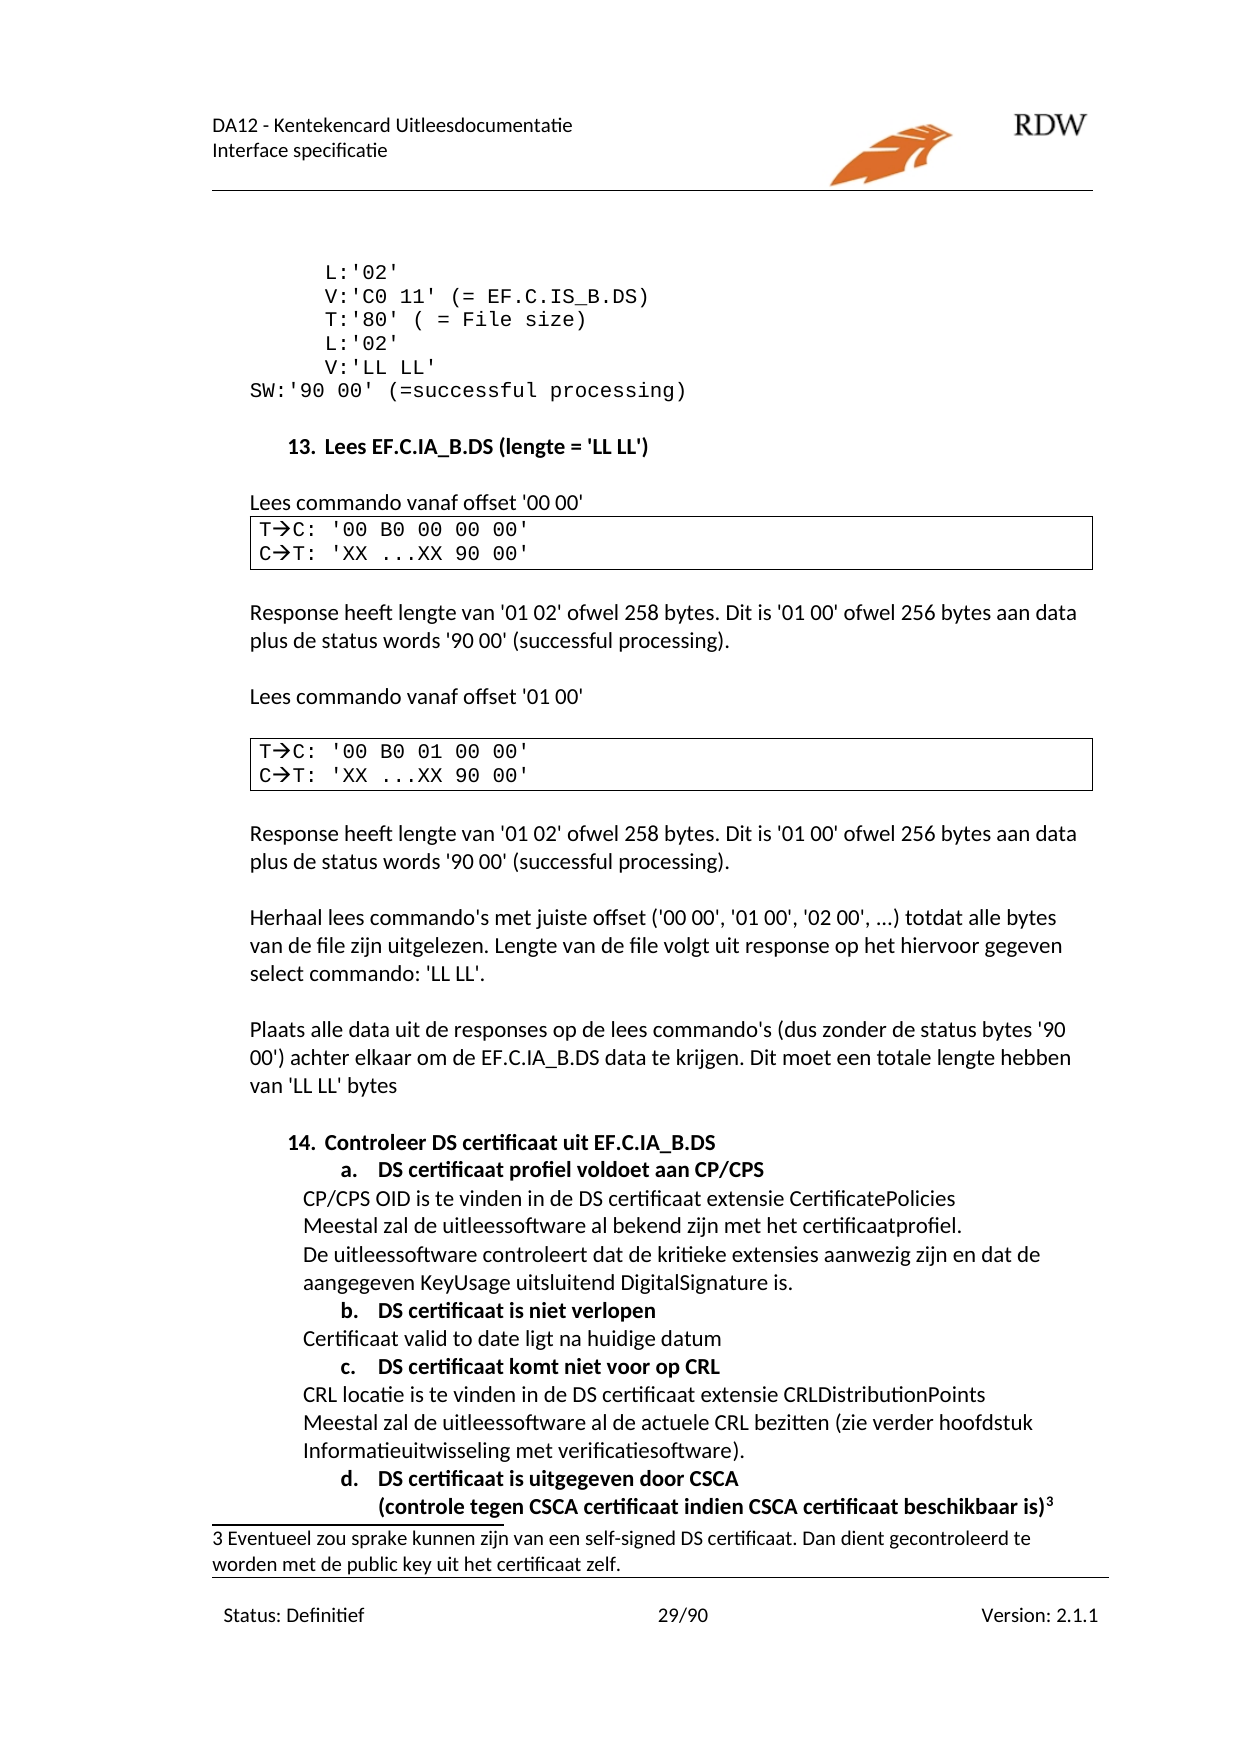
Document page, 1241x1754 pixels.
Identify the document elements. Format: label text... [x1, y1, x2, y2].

text Meestal zal de uitleessoftware al de actuele CRL bezitten (zie verder hoofdstuk 6). [303, 1408, 1093, 1464]
text CT: 'XX ...XX 90 00' [251, 761, 1092, 790]
list Lees EF.C.IA_B.DS (lengte = 'LL LL') [287, 432, 1093, 460]
text Herhaal lees commando's met juiste offset ('00 00', '01 00', '02 00', ...) totdat alle bytes van de file zijn uitgelezen. Lengte van de file volgt uit response op het hiervoor gegeven select commando: 'LL LL'. [249, 903, 1093, 987]
list DS certificaat komt niet voor op CRL [340, 1352, 1093, 1380]
text CP/CPS OID is te vinden in de DS certificaat extensie CertificatePolicies [303, 1184, 1093, 1212]
text Certificaat valid to date ligt na huidige datum [303, 1324, 1093, 1352]
text Meestal zal de uitleessoftware al bekend zijn met het certificaatprofiel. [303, 1212, 1093, 1240]
list DS certificaat is uitgegeven door CSCA (controle tegen CSCA certificaat indien CSCA certificaat beschikbaar is) [340, 1464, 1093, 1520]
text Plaats alle data uit de responses op de lees commando's (dus zonder de status bytes '90 00') achter elkaar om de EF.C.IA_B.DS data te krijgen. Dit moet een totale lengte hebben van 'LL LL' bytes [249, 1016, 1093, 1099]
text Response heeft lengte van '01 02' ofwel 258 bytes. Dit is '01 00' ofwel 256 bytes aan data plus de status words '90 00' (successful processing). [249, 598, 1093, 654]
text De uitleessoftware controleert dat de kritieke extensies aanwezig zijn en dat de aangegeven KeyUsage uitsluitend DigitalSignature is. [303, 1240, 1093, 1296]
text Response heeft lengte van '01 02' ofwel 258 bytes. Dit is '01 00' ofwel 256 bytes aan data plus de status words '90 00' (successful processing). [249, 819, 1093, 875]
text TC: '00 B0 00 00 00' [251, 517, 1092, 540]
text CRL locatie is te vinden in de DS certificaat extensie CRLDistributionPoints [303, 1380, 1093, 1408]
text SW:'90 00' (=successful processing) [249, 380, 1093, 404]
text V:'LL LL' [249, 357, 1093, 380]
text TC: '00 B0 01 00 00' [251, 739, 1092, 761]
text V:'C0 11' (= EF.C.IS_B.DS) [249, 286, 1093, 309]
text T:'80' ( = File size) [249, 309, 1093, 333]
text L:'02' [249, 262, 1093, 286]
text CT: 'XX ...XX 90 00' [251, 540, 1092, 569]
text Lees commando vanaf offset '00 00' [249, 488, 1093, 516]
list DS certificaat profiel voldoet aan CP/CPS [340, 1156, 1093, 1184]
list Controleer DS certificaat uit EF.C.IA_B.DS [287, 1128, 1093, 1156]
list Eventueel zou sprake kunnen zijn van een self-signed DS certificaat. Dan dient gecontroleerd te worden met de public key uit het certificaat zelf. [212, 1526, 1093, 1576]
list DS certificaat is niet verlopen [340, 1296, 1093, 1324]
text L:'02' [249, 333, 1093, 357]
text Lees commando vanaf offset '01 00' [249, 682, 1093, 710]
